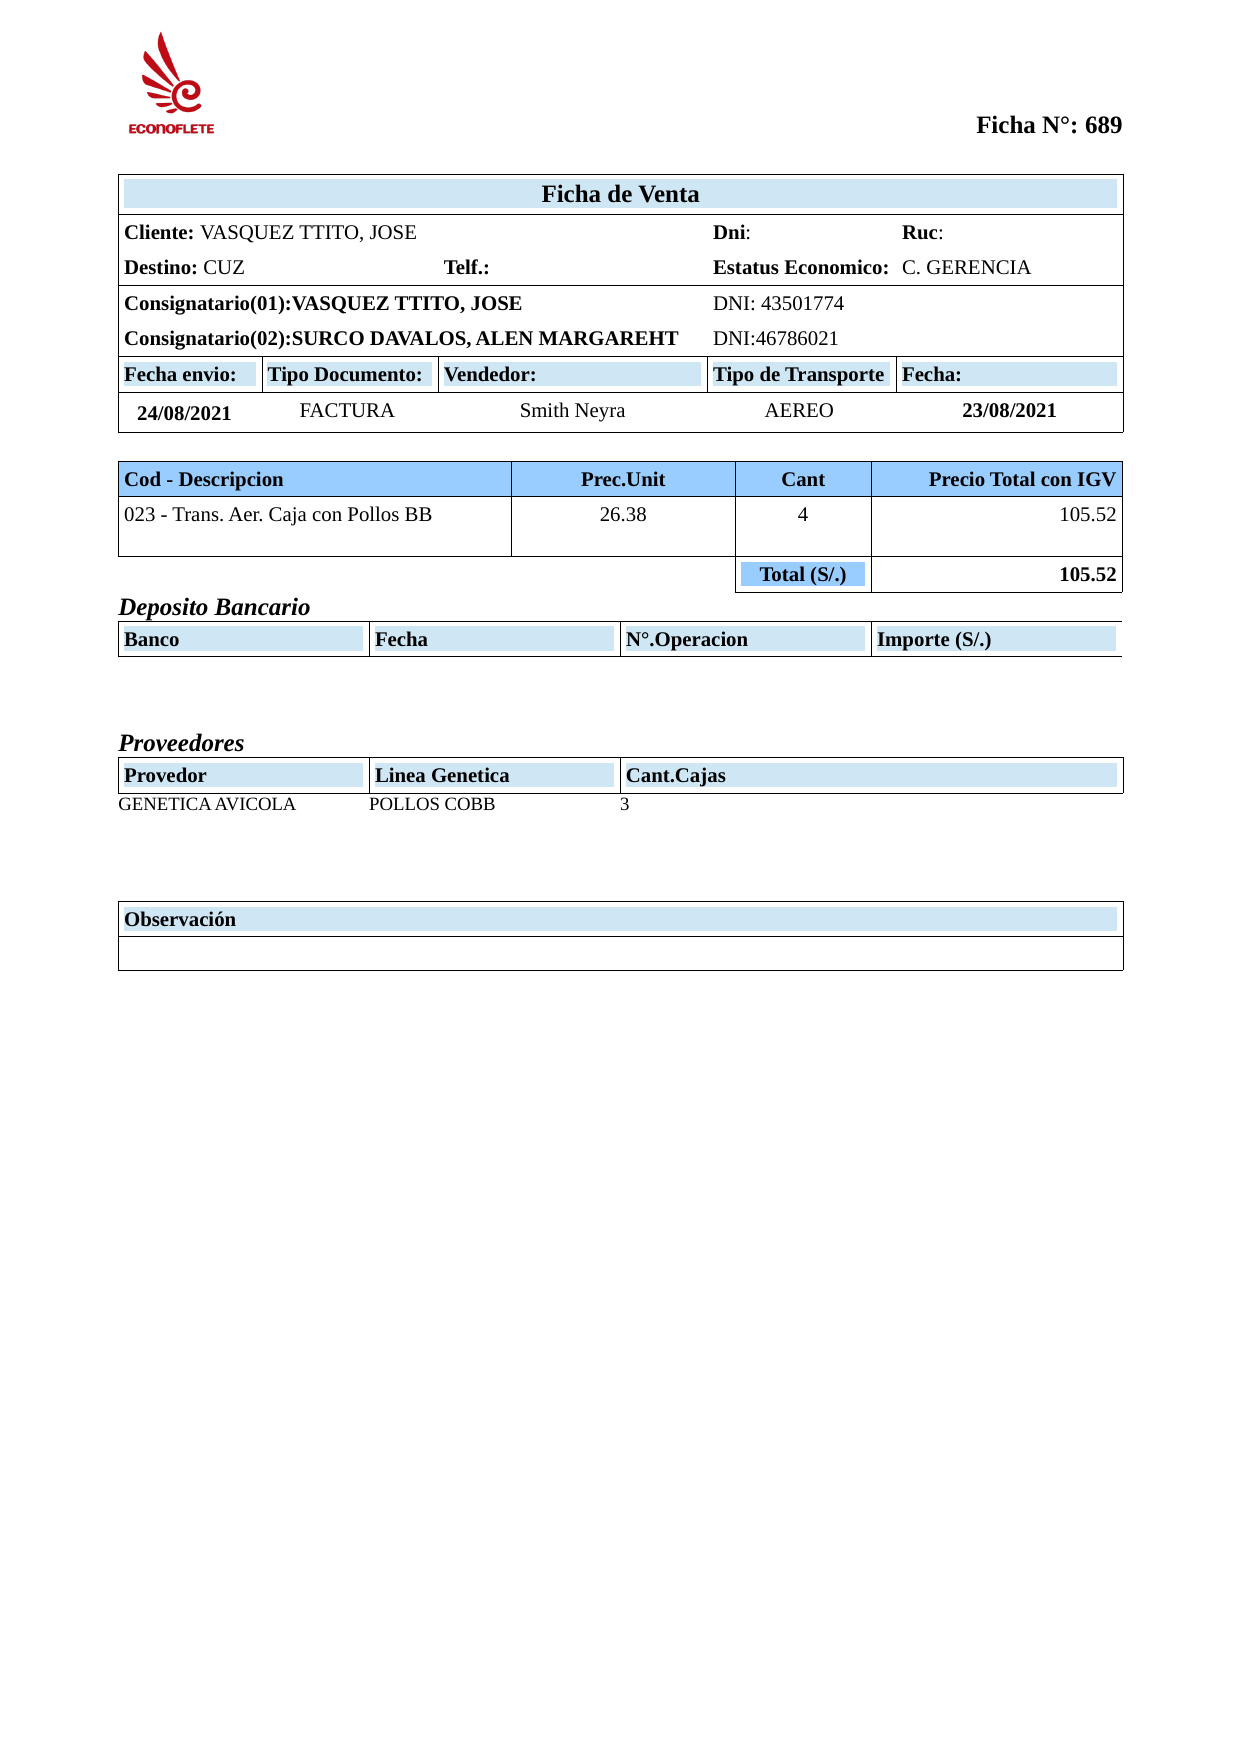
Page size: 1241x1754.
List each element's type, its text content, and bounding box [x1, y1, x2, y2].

table_cell [871, 680, 1122, 704]
table_header Observación [119, 902, 1123, 936]
table_cell [118, 680, 369, 704]
table_header Importe (S/.) [872, 622, 1122, 656]
table_cell 4 [736, 497, 871, 556]
table_cell [118, 705, 369, 728]
table_cell Destino: CUZ [119, 249, 438, 285]
table_header Ficha de Venta [119, 175, 1123, 214]
table_header Fecha [370, 622, 620, 656]
table_cell 26.38 [512, 497, 735, 556]
table_cell Tipo Documento: [263, 357, 438, 392]
table_cell [620, 657, 871, 680]
table_cell 105.52 [872, 557, 1122, 592]
table_header N°.Operacion [621, 622, 871, 656]
table_header Banco [119, 622, 369, 656]
table_cell Vendedor: [439, 357, 707, 392]
table_cell DNI:46786021 [707, 321, 1123, 356]
table_cell [369, 836, 620, 858]
table_cell Total (S/.) [736, 557, 871, 592]
table_header Linea Genetica [370, 758, 620, 793]
table_cell [369, 705, 620, 728]
table_cell Tipo de Transporte [708, 357, 896, 392]
table_cell 023 - Trans. Aer. Caja con Pollos BB [119, 497, 511, 556]
table_cell [511, 557, 735, 592]
table_cell Cliente: VASQUEZ TTITO, JOSE [119, 215, 707, 249]
table_header Prec.Unit [512, 462, 735, 496]
table_cell 105.52 [872, 497, 1122, 556]
table_cell C. GERENCIA [896, 249, 1123, 285]
table_cell Smith Neyra [438, 393, 707, 432]
table_cell Consignatario(02):SURCO DAVALOS, ALEN MARGAREHT [119, 321, 707, 356]
table_cell [620, 879, 1123, 901]
table_cell Consignatario(01):VASQUEZ TTITO, JOSE [119, 286, 707, 321]
table_cell AEREO [707, 393, 896, 432]
table_cell [369, 680, 620, 704]
table_cell [118, 657, 369, 680]
table_header Precio Total con IGV [872, 462, 1122, 496]
table_cell Dni: [707, 215, 896, 249]
table_cell [369, 858, 620, 879]
table_cell [118, 557, 511, 592]
table_cell 24/08/2021 [119, 393, 262, 432]
table_cell 23/08/2021 [896, 393, 1123, 432]
table_cell [369, 879, 620, 901]
table_cell [369, 657, 620, 680]
table_cell [871, 657, 1122, 680]
table_cell [118, 815, 369, 836]
table_cell [620, 858, 1123, 879]
table_cell GENETICA AVICOLA [118, 794, 369, 814]
table_cell [369, 815, 620, 836]
table_cell Fecha envio: [119, 357, 262, 392]
table_header Cant.Cajas [621, 758, 1123, 793]
table_header Cant [736, 462, 871, 496]
table_cell FACTURA [262, 393, 438, 432]
picture [118, 31, 225, 134]
text Proveedores [118, 728, 1122, 757]
table_cell [119, 937, 1123, 969]
table_cell [871, 705, 1122, 728]
table_header Cod - Descripcion [119, 462, 511, 496]
table_cell Ruc: [896, 215, 1123, 249]
table_header Provedor [119, 758, 369, 793]
table_cell [620, 680, 871, 704]
table_cell Telf.: [438, 249, 707, 285]
table_cell [118, 879, 369, 901]
table_cell [118, 836, 369, 858]
table_cell Fecha: [897, 357, 1123, 392]
table_cell [620, 836, 1123, 858]
table_cell [620, 815, 1123, 836]
text Deposito Bancario [118, 592, 1122, 621]
table_cell 3 [620, 794, 1123, 814]
table_cell POLLOS COBB [369, 794, 620, 814]
table_cell [620, 705, 871, 728]
table_cell [118, 858, 369, 879]
table_cell DNI: 43501774 [707, 286, 1123, 321]
table_cell Estatus Economico: [707, 249, 896, 285]
